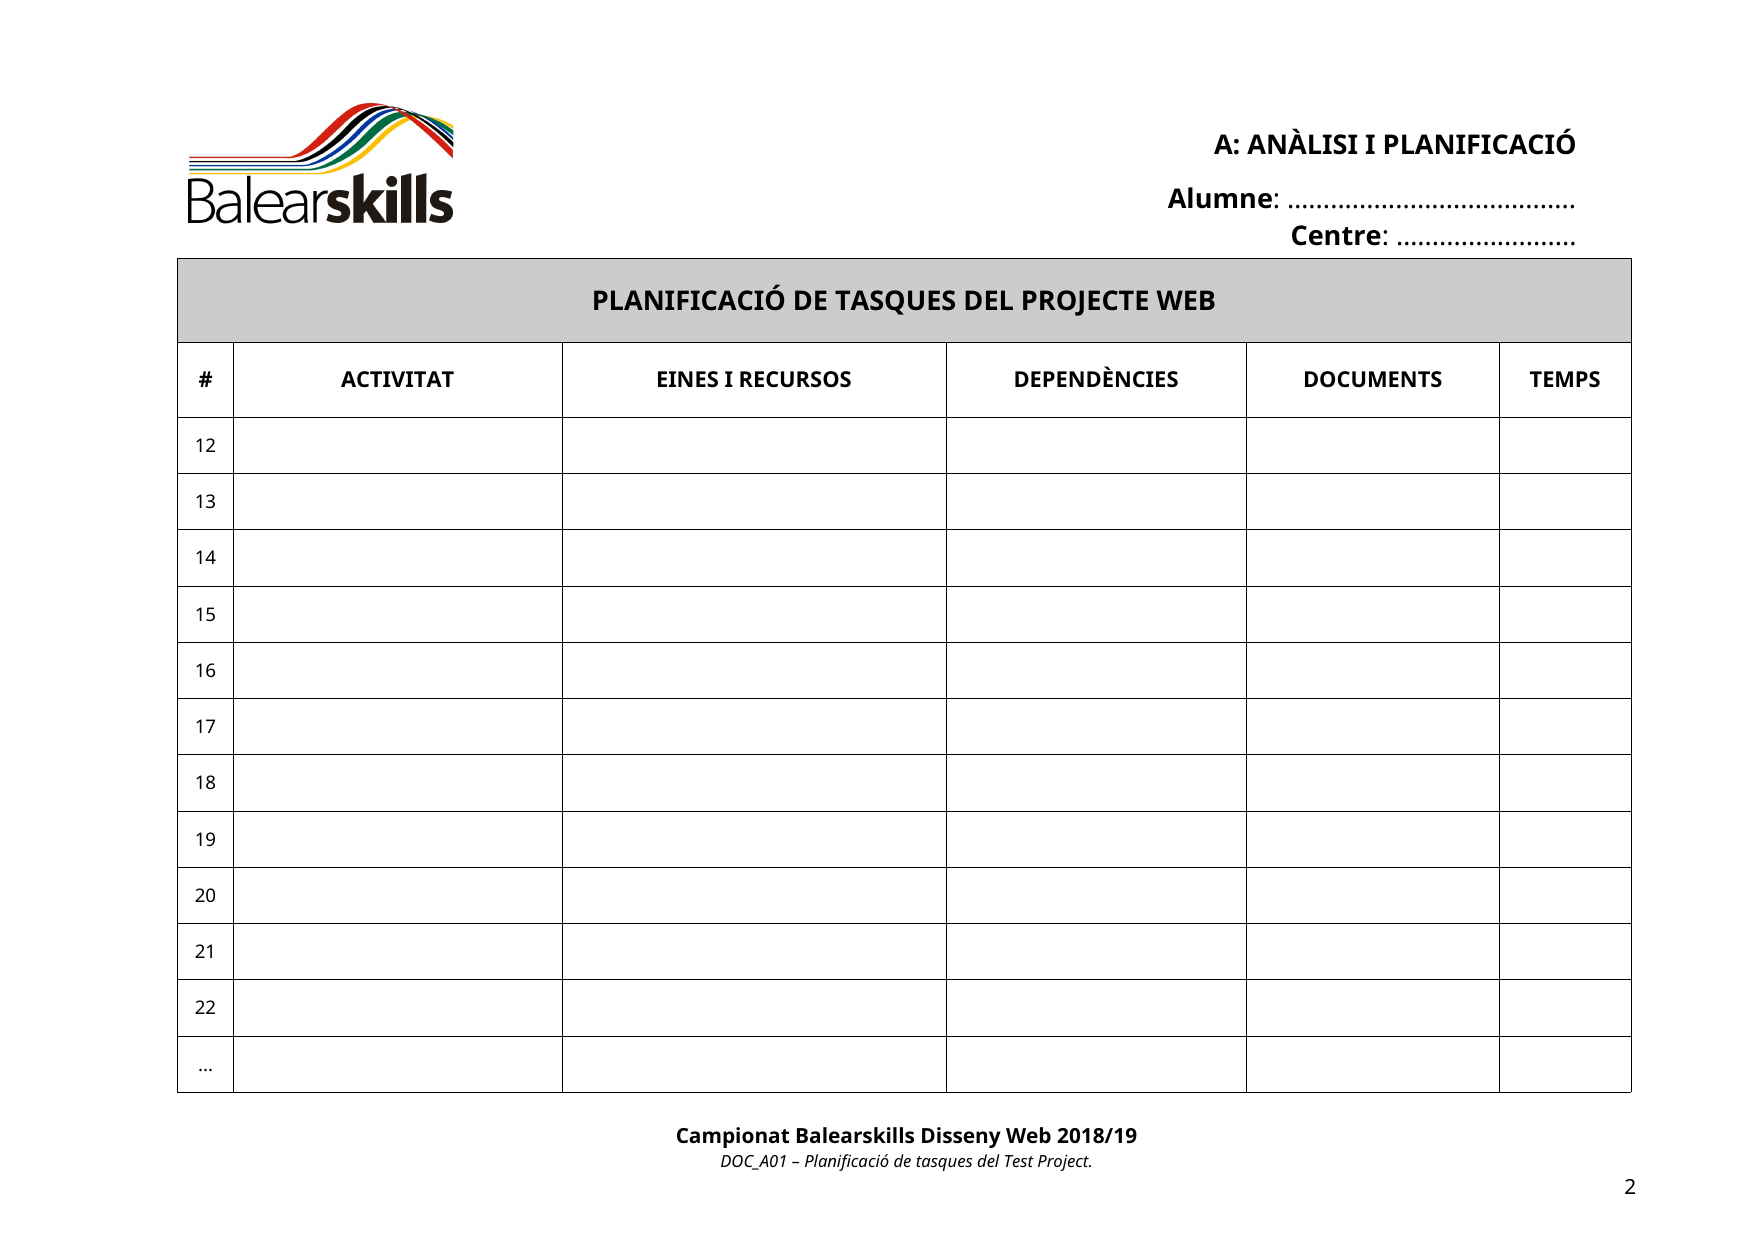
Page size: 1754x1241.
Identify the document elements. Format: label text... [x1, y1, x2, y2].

table_cell 15 [178, 587, 233, 642]
table_cell DEPENDÈNCIES [947, 343, 1246, 417]
table_cell DOCUMENTS [1247, 343, 1499, 417]
table_cell [1500, 643, 1631, 698]
table_cell [947, 587, 1246, 642]
table_cell [1247, 699, 1499, 754]
table_cell [563, 868, 946, 923]
table_cell [947, 924, 1246, 979]
table_cell [234, 643, 562, 698]
table_cell [947, 812, 1246, 867]
table_cell [234, 924, 562, 979]
table_cell [947, 474, 1246, 529]
table_cell [234, 812, 562, 867]
table_cell [563, 587, 946, 642]
table_cell [1247, 868, 1499, 923]
table_cell 17 [178, 699, 233, 754]
table_cell [563, 699, 946, 754]
table_cell 21 [178, 924, 233, 979]
table_cell [563, 980, 946, 1036]
table_cell [1500, 418, 1631, 473]
table_cell [563, 643, 946, 698]
table_cell [1500, 924, 1631, 979]
table_cell EINES I RECURSOS [563, 343, 946, 417]
table_cell [234, 474, 562, 529]
table_cell [1247, 530, 1499, 586]
table_cell [563, 418, 946, 473]
table_cell [947, 1037, 1246, 1092]
table_cell ACTIVITAT [234, 343, 562, 417]
table_cell 13 [178, 474, 233, 529]
table_cell [234, 418, 562, 473]
table_cell [947, 868, 1246, 923]
table_cell [234, 530, 562, 586]
table_cell [947, 530, 1246, 586]
table_cell [1247, 980, 1499, 1036]
table_cell 22 [178, 980, 233, 1036]
table_cell [563, 1037, 946, 1092]
table_cell [1500, 980, 1631, 1036]
table_cell 18 [178, 755, 233, 811]
table_cell # [178, 343, 233, 417]
table_cell [1247, 418, 1499, 473]
table_cell [1247, 587, 1499, 642]
table_cell [563, 474, 946, 529]
table_cell [1500, 1037, 1631, 1092]
table_cell [563, 530, 946, 586]
table_cell [1247, 755, 1499, 811]
table_header PLANIFICACIÓ DE TASQUES DEL PROJECTE WEB [178, 259, 1631, 342]
table_cell [563, 812, 946, 867]
table_cell [1247, 643, 1499, 698]
table_cell [1500, 868, 1631, 923]
table_cell [234, 587, 562, 642]
table_cell [1500, 812, 1631, 867]
table_cell [1247, 474, 1499, 529]
table_cell [947, 643, 1246, 698]
table_cell [947, 699, 1246, 754]
table_cell [1247, 812, 1499, 867]
table_cell [947, 980, 1246, 1036]
table_cell [1500, 474, 1631, 529]
table_cell [947, 418, 1246, 473]
table_cell [1500, 530, 1631, 586]
table_cell 12 [178, 418, 233, 473]
table_cell [1500, 755, 1631, 811]
picture [177, 89, 465, 230]
table_cell 16 [178, 643, 233, 698]
table_cell [1247, 1037, 1499, 1092]
table_cell [234, 868, 562, 923]
table_cell [1500, 587, 1631, 642]
table_cell [947, 755, 1246, 811]
table_cell [563, 755, 946, 811]
table_cell [234, 1037, 562, 1092]
table_cell [234, 980, 562, 1036]
table_cell [1247, 924, 1499, 979]
table_cell ... [178, 1037, 233, 1092]
table_cell 14 [178, 530, 233, 586]
table_cell [1500, 699, 1631, 754]
table_cell [234, 755, 562, 811]
table_cell [234, 699, 562, 754]
table_cell 19 [178, 812, 233, 867]
table_cell [563, 924, 946, 979]
table_cell TEMPS [1500, 343, 1631, 417]
table_cell 20 [178, 868, 233, 923]
